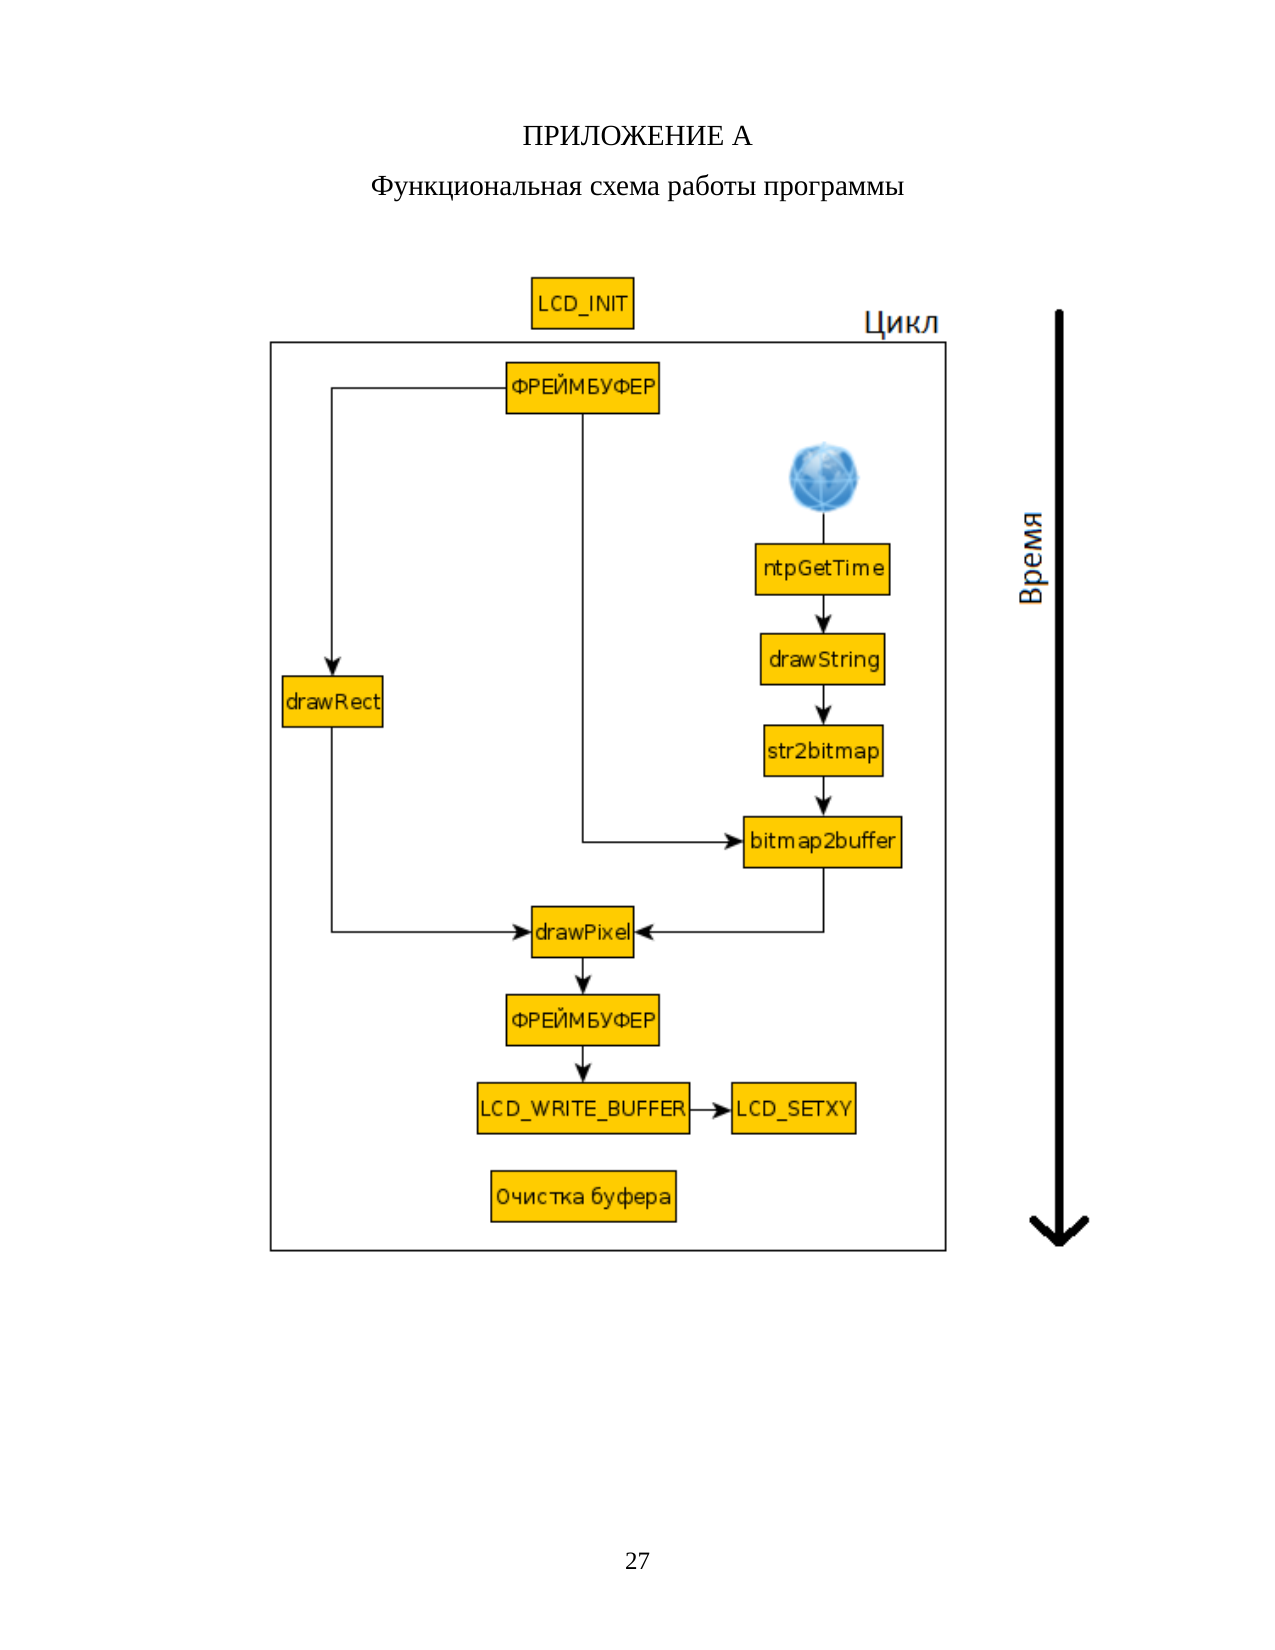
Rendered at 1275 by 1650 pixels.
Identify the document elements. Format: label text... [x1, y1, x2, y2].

text ПРИЛОЖЕНИЕ А [118, 118, 1157, 152]
picture [255, 252, 1130, 1323]
text Функциональная схема работы программы [118, 168, 1157, 202]
